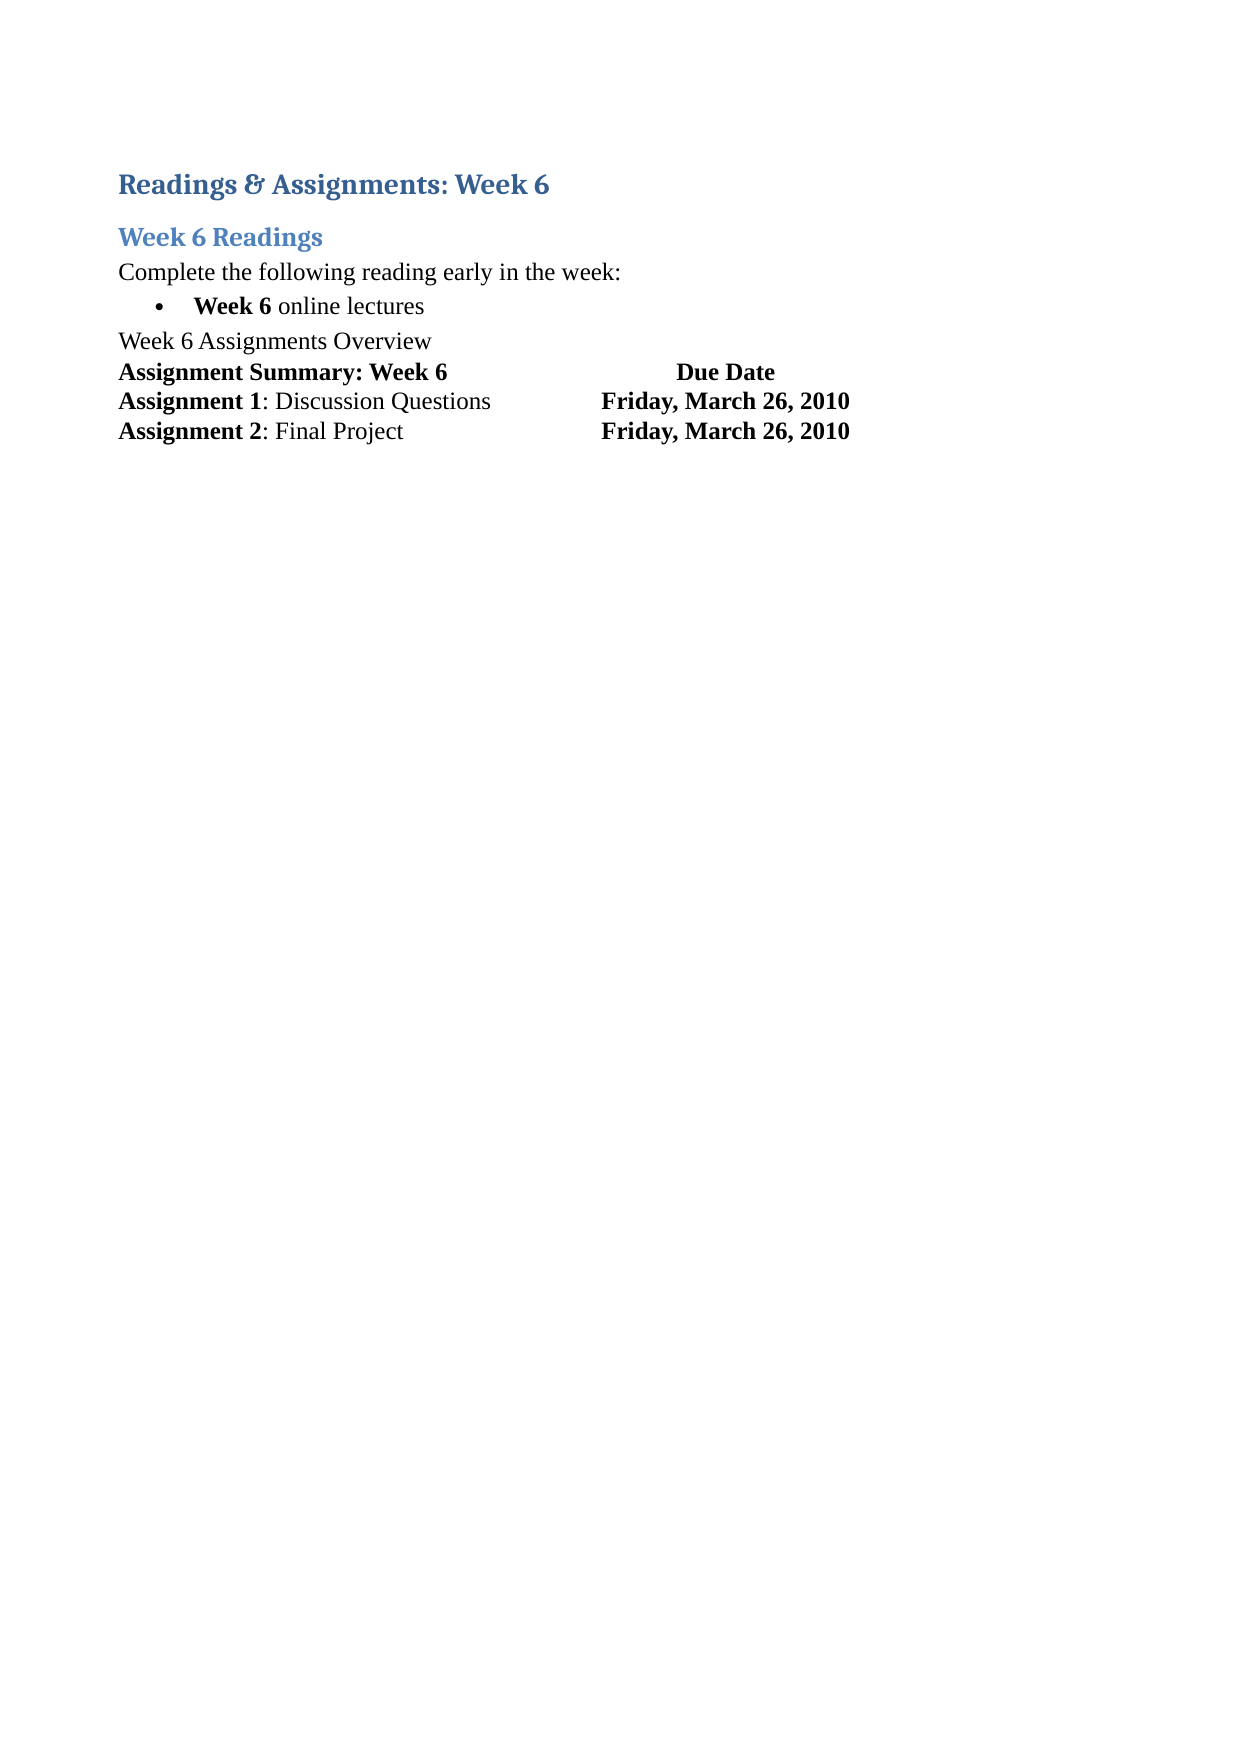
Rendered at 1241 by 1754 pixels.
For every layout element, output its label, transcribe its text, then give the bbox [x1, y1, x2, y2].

subtitle Readings & Assignments: Week 6 [118, 168, 1122, 202]
list Week 6 online lectures [156, 291, 1122, 320]
table_cell Friday, March 26, 2010 [585, 386, 867, 415]
subtitle Week 6 Readings [118, 222, 1122, 254]
table_header Due Date [585, 358, 867, 386]
table_cell Assignment 1: Discussion Questions [118, 386, 584, 415]
text Week 6 Assignments Overview [118, 326, 1122, 354]
table_header Assignment Summary: Week 6 [118, 358, 584, 386]
table_cell Friday, March 26, 2010 [585, 415, 867, 446]
text Complete the following reading early in the week: [118, 257, 1122, 285]
table_cell Assignment 2: Final Project [118, 415, 584, 446]
